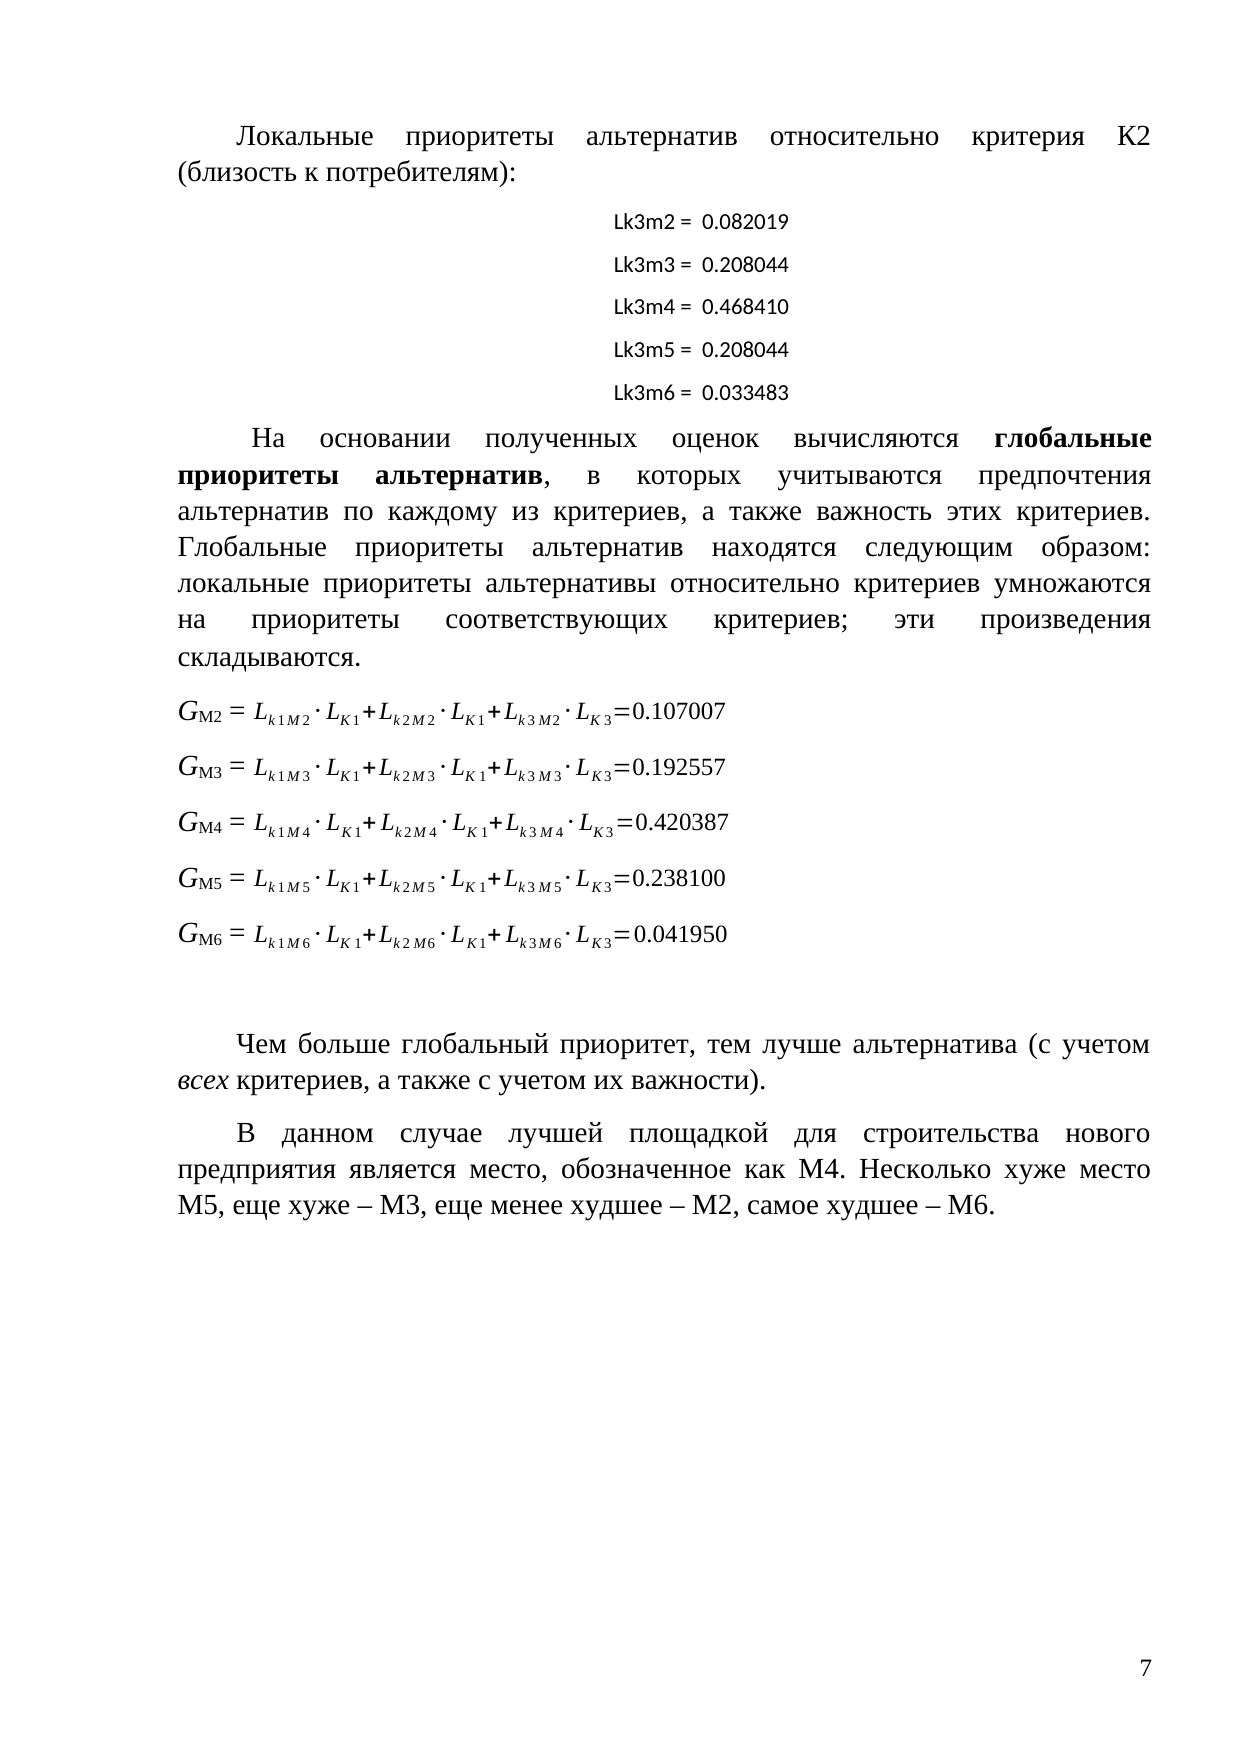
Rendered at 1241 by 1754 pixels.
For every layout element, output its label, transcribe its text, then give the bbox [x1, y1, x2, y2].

text Чем больше глобальный приоритет, тем лучше альтернатива (с учетом всех критериев, а также с учетом их важности). [177, 1026, 1152, 1096]
text Локальные приоритеты альтернатив относительно критерия К2 (близость к потребителям): [177, 118, 1152, 188]
text Lk3m3 = 0.208044 [177, 250, 1152, 278]
text Lk3m4 = 0.468410 [177, 292, 1152, 321]
text Lk3m2 = 0.082019 [177, 207, 1152, 235]
text Lk3m6 = 0.033483 [177, 378, 1152, 406]
text GM4 = [177, 804, 1152, 840]
text На основании полученных оценок вычисляются глобальные приоритеты альтернатив, в которых учитываются предпочтения альтернатив по каждому из критериев, а также важность этих критериев. Глобальные приоритеты альтернатив находятся следующим образом: локальные приоритеты альтернативы относительно критериев умножаются на приоритеты соответствующих критериев; эти произведения складываются. [177, 421, 1152, 673]
text GM2 = [177, 693, 1152, 729]
text GM6 = [177, 915, 1152, 952]
text GM5 = [177, 860, 1152, 896]
text GM3 = [177, 748, 1152, 785]
text В данном случае лучшей площадкой для строительства нового предприятия является место, обозначенное как М4. Несколько хуже место М5, еще хуже – М3, еще менее худшее – М2, самое худшее – М6. [177, 1115, 1152, 1221]
text Lk3m5 = 0.208044 [177, 335, 1152, 363]
